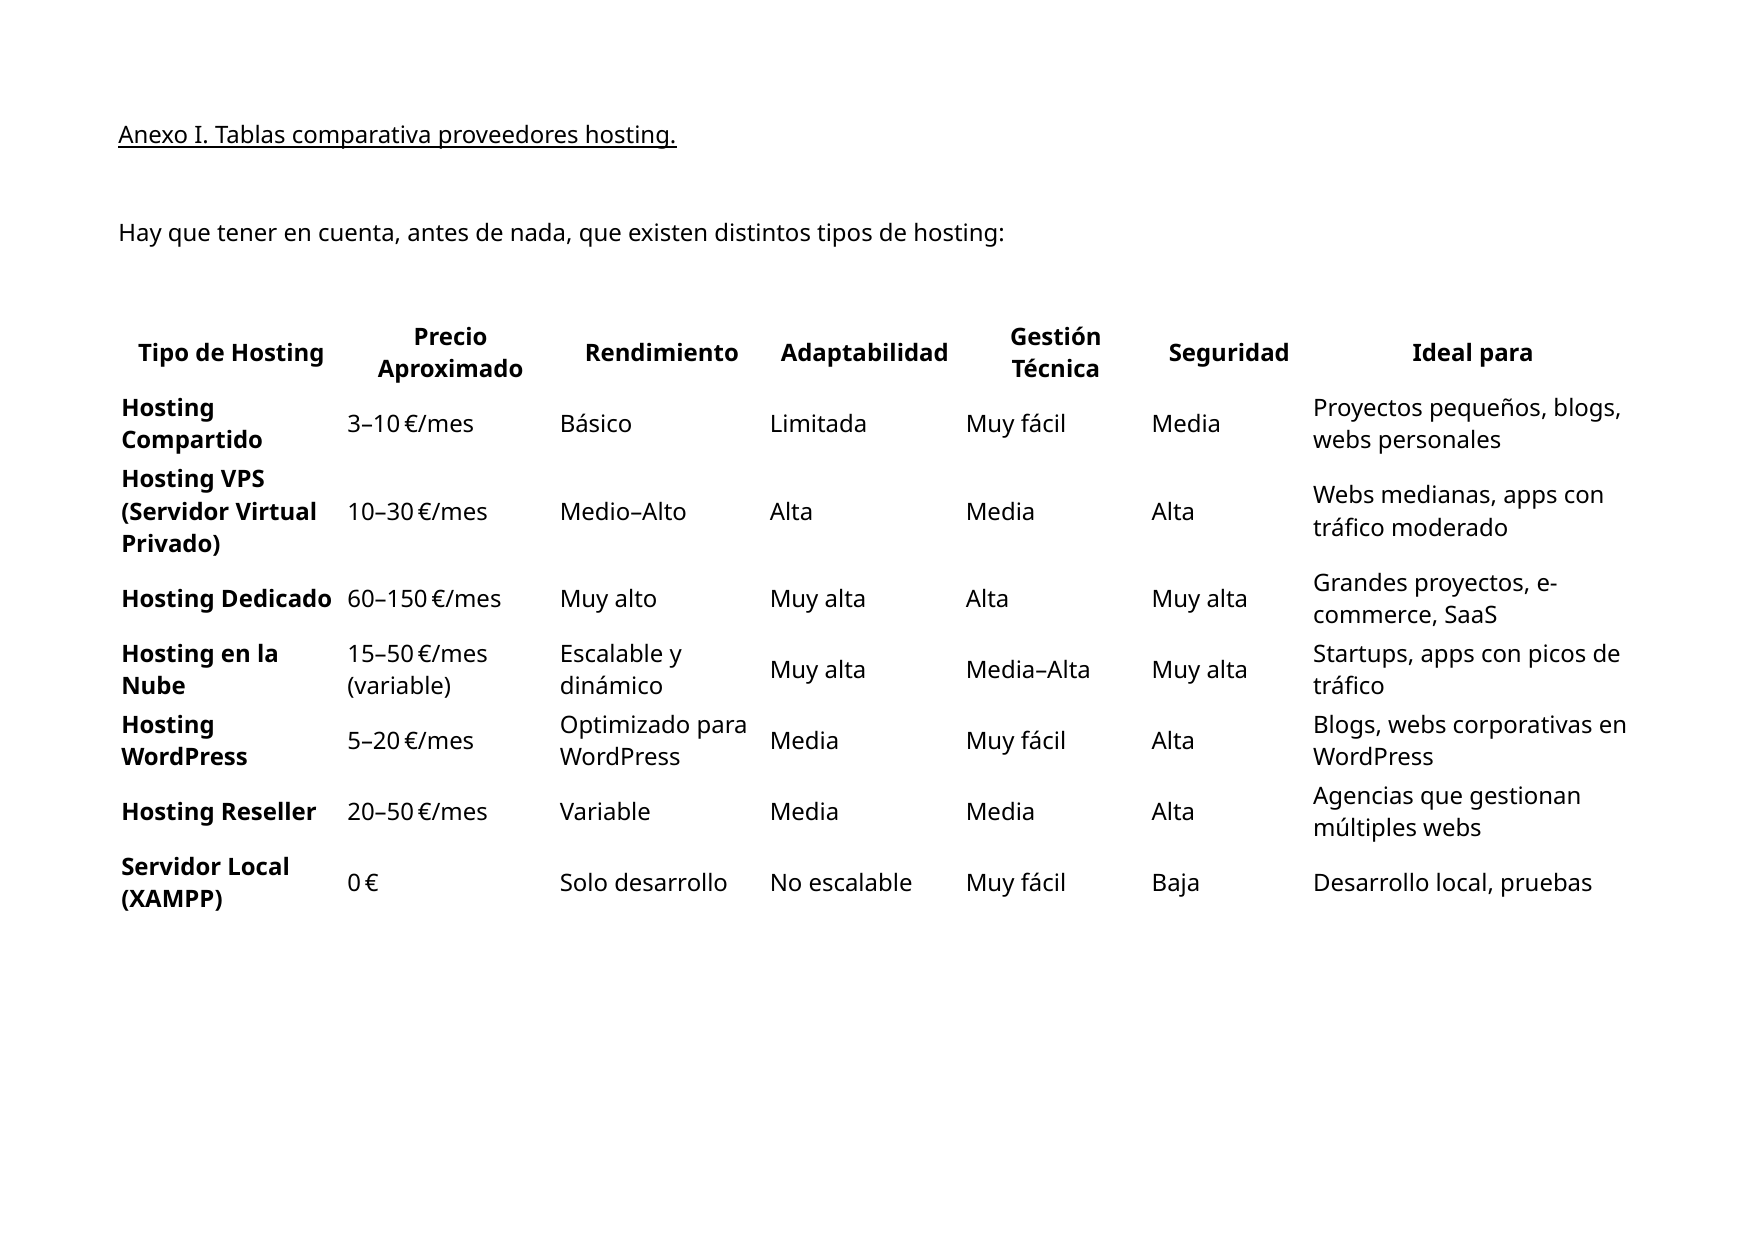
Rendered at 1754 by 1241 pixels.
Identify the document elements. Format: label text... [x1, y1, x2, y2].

table_cell Muy fácil [963, 705, 1148, 776]
table_cell Hosting Reseller [118, 776, 344, 847]
table_cell Media [963, 459, 1148, 562]
table_cell 3–10 €/mes [344, 388, 557, 459]
table_cell Blogs, webs corporativas en WordPress [1310, 705, 1636, 776]
table_cell Desarrollo local, pruebas [1310, 847, 1636, 918]
table_cell 20–50 €/mes [344, 776, 557, 847]
table_cell Proyectos pequeños, blogs, webs personales [1310, 388, 1636, 459]
table_header Rendimiento [557, 317, 767, 388]
table_cell Media [1149, 388, 1310, 459]
table_cell Alta [1149, 776, 1310, 847]
table_cell 60–150 €/mes [344, 563, 557, 633]
table_cell No escalable [767, 847, 963, 918]
table_cell Optimizado para WordPress [557, 705, 767, 776]
table_header Ideal para [1310, 317, 1636, 388]
table_cell Muy alta [767, 563, 963, 633]
table_cell Alta [963, 563, 1148, 633]
table_cell 10–30 €/mes [344, 459, 557, 562]
table_cell Media [963, 776, 1148, 847]
table_cell Muy alta [767, 634, 963, 704]
table_cell Muy alta [1149, 563, 1310, 633]
table_header Gestión Técnica [963, 317, 1148, 388]
table_cell Startups, apps con picos de tráfico [1310, 634, 1636, 704]
table_header Adaptabilidad [767, 317, 963, 388]
table_cell Alta [1149, 705, 1310, 776]
table_cell Hosting VPS (Servidor Virtual Privado) [118, 459, 344, 562]
table_cell 0 € [344, 847, 557, 918]
table_cell Básico [557, 388, 767, 459]
table_cell Agencias que gestionan múltiples webs [1310, 776, 1636, 847]
table_cell Webs medianas, apps con tráfico moderado [1310, 459, 1636, 562]
table_cell Grandes proyectos, e-commerce, SaaS [1310, 563, 1636, 633]
table_cell Media [767, 705, 963, 776]
table_cell Baja [1149, 847, 1310, 918]
table_cell Alta [1149, 459, 1310, 562]
table_cell Medio–Alto [557, 459, 767, 562]
table_cell Alta [767, 459, 963, 562]
table_cell Muy alto [557, 563, 767, 633]
table_cell Variable [557, 776, 767, 847]
table_cell 5–20 €/mes [344, 705, 557, 776]
table_cell Limitada [767, 388, 963, 459]
table_header Tipo de Hosting [118, 317, 344, 388]
table_header Precio Aproximado [344, 317, 557, 388]
table_cell 15–50 €/mes (variable) [344, 634, 557, 704]
table_header Seguridad [1149, 317, 1310, 388]
table_cell Servidor Local (XAMPP) [118, 847, 344, 918]
table_cell Hosting Dedicado [118, 563, 344, 633]
table_cell Media–Alta [963, 634, 1148, 704]
text Hay que tener en cuenta, antes de nada, que existen distintos tipos de hosting: [118, 216, 1636, 248]
table_cell Hosting Compartido [118, 388, 344, 459]
table_cell Escalable y dinámico [557, 634, 767, 704]
table_cell Muy fácil [963, 388, 1148, 459]
text Anexo I. Tablas comparativa proveedores hosting. [118, 118, 1636, 151]
table_cell Hosting WordPress [118, 705, 344, 776]
table_cell Media [767, 776, 963, 847]
table_cell Hosting en la Nube [118, 634, 344, 704]
table_cell Solo desarrollo [557, 847, 767, 918]
table_cell Muy alta [1149, 634, 1310, 704]
table_cell Muy fácil [963, 847, 1148, 918]
